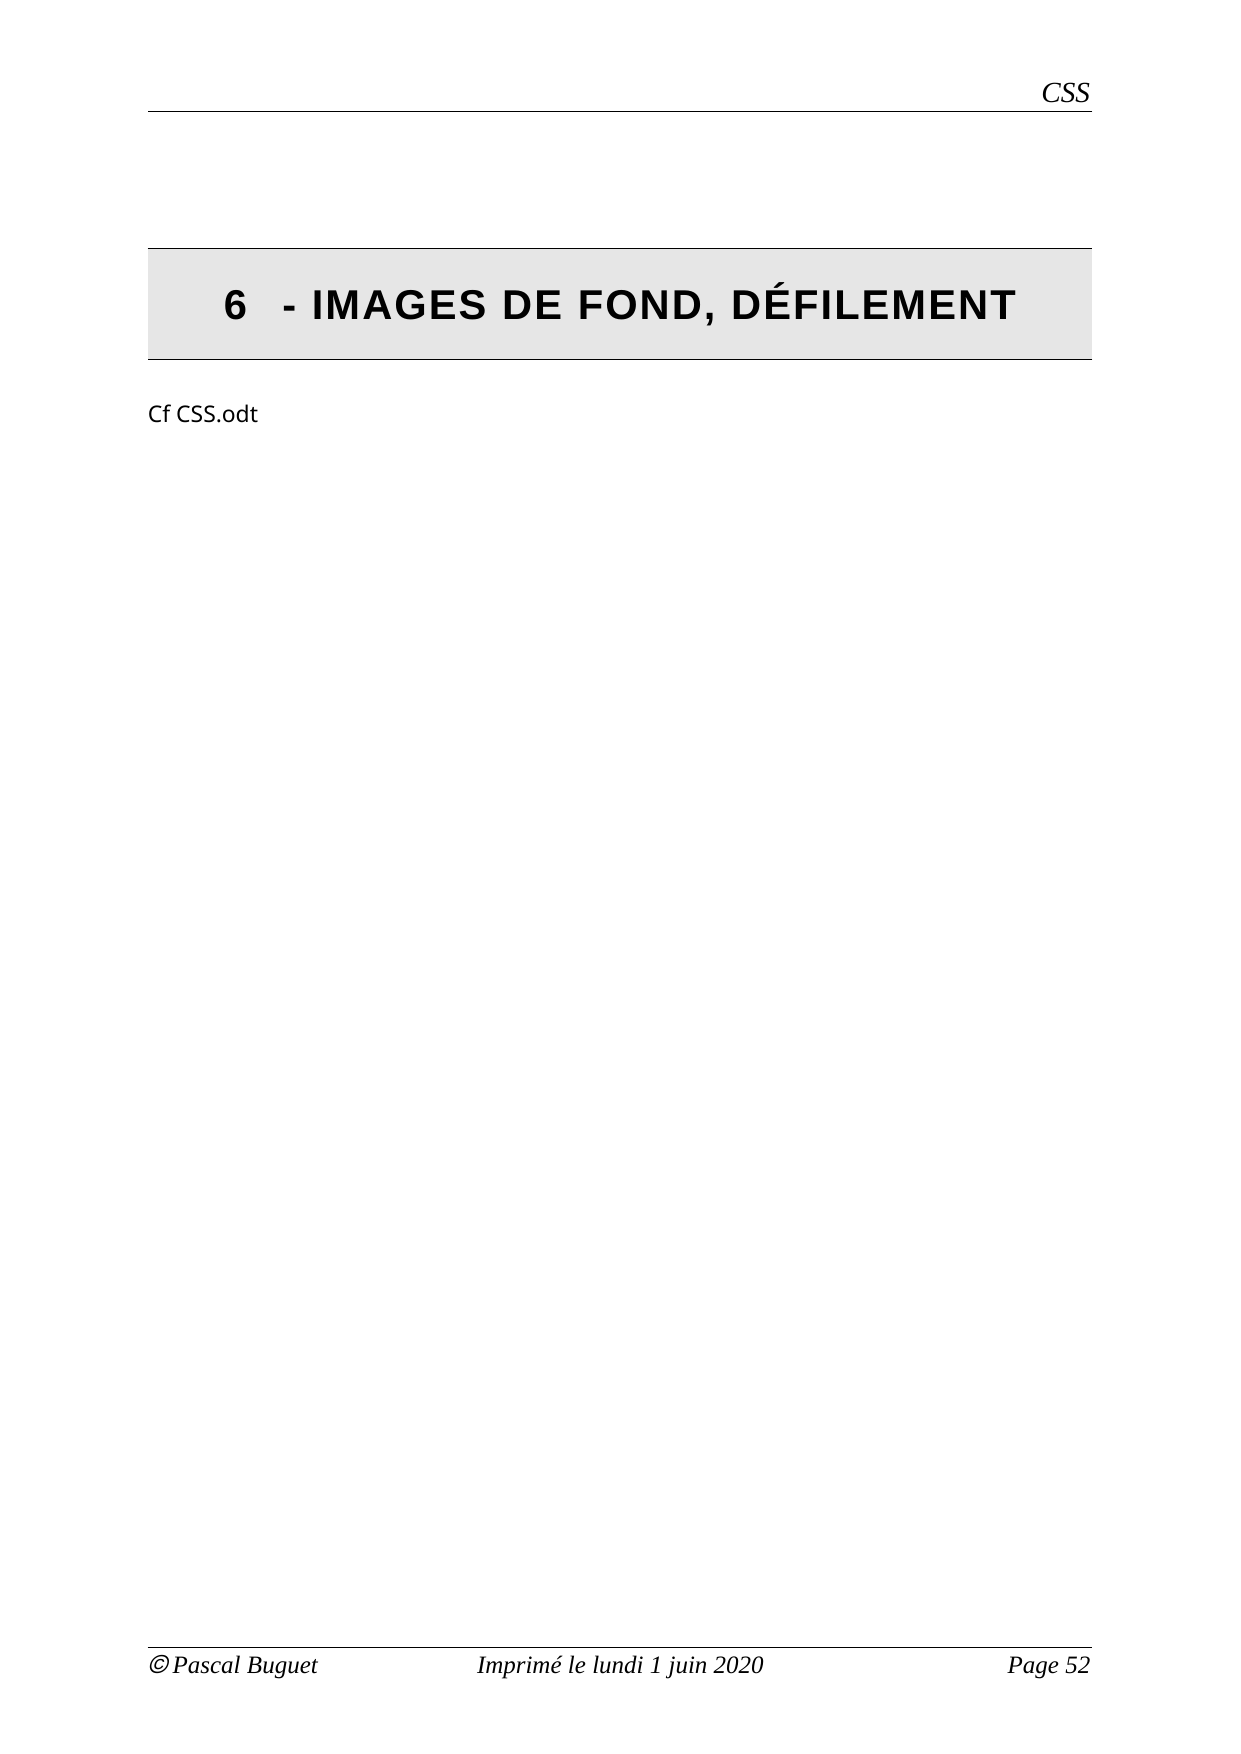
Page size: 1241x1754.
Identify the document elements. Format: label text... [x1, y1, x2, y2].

subtitle - IMAGES DE FOND, DÉFILEMENT [148, 249, 1092, 359]
text Cf CSS.odt [148, 398, 1092, 429]
